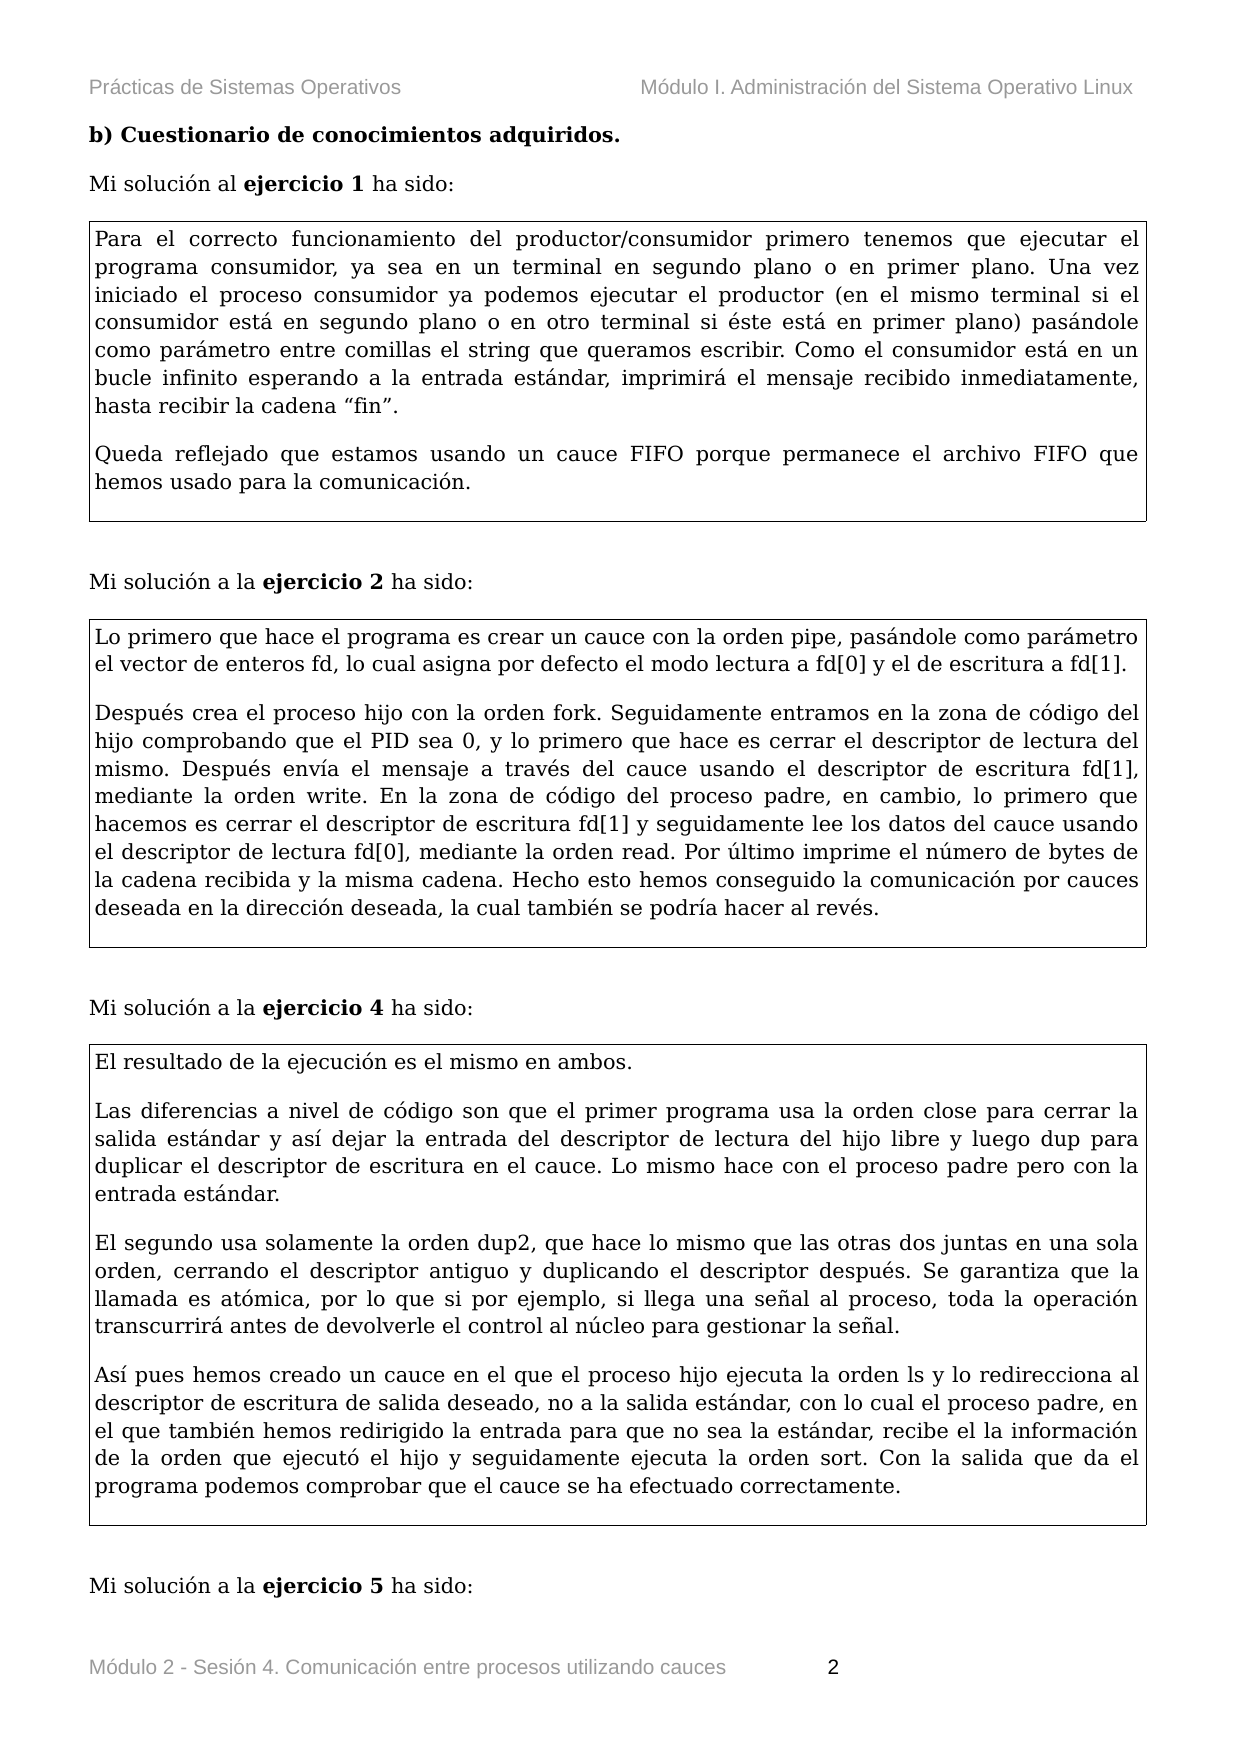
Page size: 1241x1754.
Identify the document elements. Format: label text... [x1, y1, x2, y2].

text b) Cuestionario de conocimientos adquiridos. [89, 123, 1146, 148]
text Mi solución a la ejercicio 2 ha sido: [89, 570, 1146, 594]
text Mi solución a la ejercicio 5 ha sido: [89, 1574, 1146, 1598]
text Mi solución a la ejercicio 4 ha sido: [89, 995, 1146, 1020]
table_header El resultado de la ejecución es el mismo en ambos. Las diferencias a nivel de código son que el primer programa usa la orden close para cerrar la salida estándar y así dejar la entrada del descriptor de lectura del hijo libre y luego dup para duplicar el descriptor de escritura en el cauce. Lo mismo hace con el proceso padre pero con la entrada estándar. El segundo usa solamente la orden dup2, que hace lo mismo que las otras dos juntas en una sola orden, cerrando el descriptor antiguo y duplicando el descriptor después. Se garantiza que la llamada es atómica, por lo que si por ejemplo, si llega una señal al proceso, toda la operación transcurrirá antes de devolverle el control al núcleo para gestionar la señal. Así pues hemos creado un cauce en el que el proceso hijo ejecuta la orden ls y lo redirecciona al descriptor de escritura de salida deseado, no a la salida estándar, con lo cual el proceso padre, en el que también hemos redirigido la entrada para que no sea la estándar, recibe el la información de la orden que ejecutó el hijo y seguidamente ejecuta la orden sort. Con la salida que da el programa podemos comprobar que el cauce se ha efectuado correctamente. [90, 1045, 1146, 1525]
text Mi solución al ejercicio 1 ha sido: [89, 172, 1146, 197]
table_header Para el correcto funcionamiento del productor/consumidor primero tenemos que ejecutar el programa consumidor, ya sea en un terminal en segundo plano o en primer plano. Una vez iniciado el proceso consumidor ya podemos ejecutar el productor (en el mismo terminal si el consumidor está en segundo plano o en otro terminal si éste está en primer plano) pasándole como parámetro entre comillas el string que queramos escribir. Como el consumidor está en un bucle infinito esperando a la entrada estándar, imprimirá el mensaje recibido inmediatamente, hasta recibir la cadena “fin”. Queda reflejado que estamos usando un cauce FIFO porque permanece el archivo FIFO que hemos usado para la comunicación. [90, 222, 1146, 521]
table_header Lo primero que hace el programa es crear un cauce con la orden pipe, pasándole como parámetro el vector de enteros fd, lo cual asigna por defecto el modo lectura a fd[0] y el de escritura a fd[1]. Después crea el proceso hijo con la orden fork. Seguidamente entramos en la zona de código del hijo comprobando que el PID sea 0, y lo primero que hace es cerrar el descriptor de lectura del mismo. Después envía el mensaje a través del cauce usando el descriptor de escritura fd[1], mediante la orden write. En la zona de código del proceso padre, en cambio, lo primero que hacemos es cerrar el descriptor de escritura fd[1] y seguidamente lee los datos del cauce usando el descriptor de lectura fd[0], mediante la orden read. Por último imprime el número de bytes de la cadena recibida y la misma cadena. Hecho esto hemos conseguido la comunicación por cauces deseada en la dirección deseada, la cual también se podría hacer al revés. [90, 620, 1146, 947]
